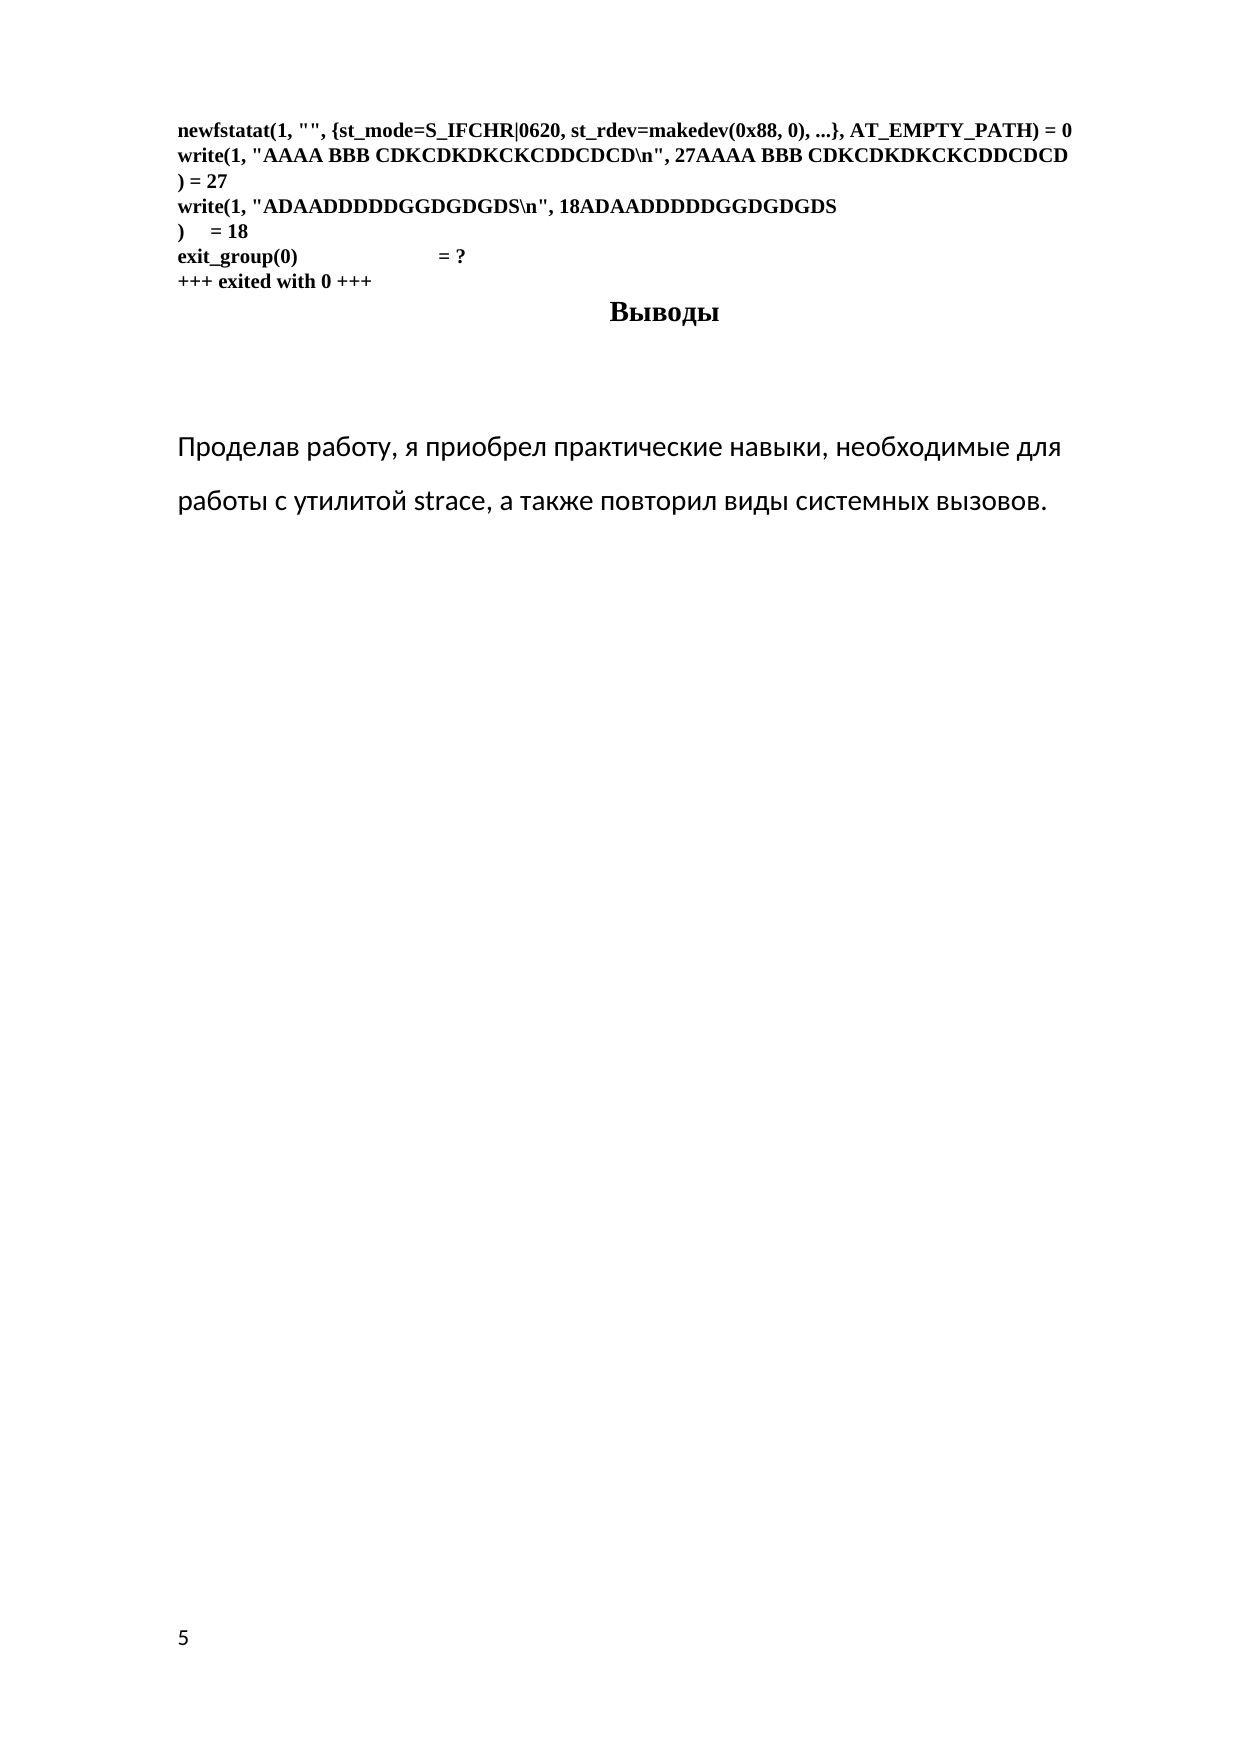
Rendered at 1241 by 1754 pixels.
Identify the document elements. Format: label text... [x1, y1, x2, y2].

text write(1, "AAAA BBB CDKCDKDKCKCDDCDCD\n", 27AAAA BBB CDKCDKDKCKCDDCDCD [177, 143, 1152, 167]
text +++ exited with 0 +++ [177, 269, 1152, 293]
text ) = 27 [177, 168, 1152, 193]
text Проделав работу, я приобрел практические навыки, необходимые для работы с утилитой strace, а также повторил виды системных вызовов. [177, 428, 1152, 518]
text write(1, "ADAADDDDDGGDGDGDS\n", 18ADAADDDDDGGDGDGDS [177, 194, 1152, 218]
text ) = 18 [177, 219, 1152, 243]
text exit_group(0) = ? [177, 244, 1152, 268]
text newfstatat(1, "", {st_mode=S_IFCHR|0620, st_rdev=makedev(0x88, 0), ...}, AT_EMPTY_PATH) = 0 [177, 118, 1152, 142]
text Выводы [177, 294, 1152, 328]
